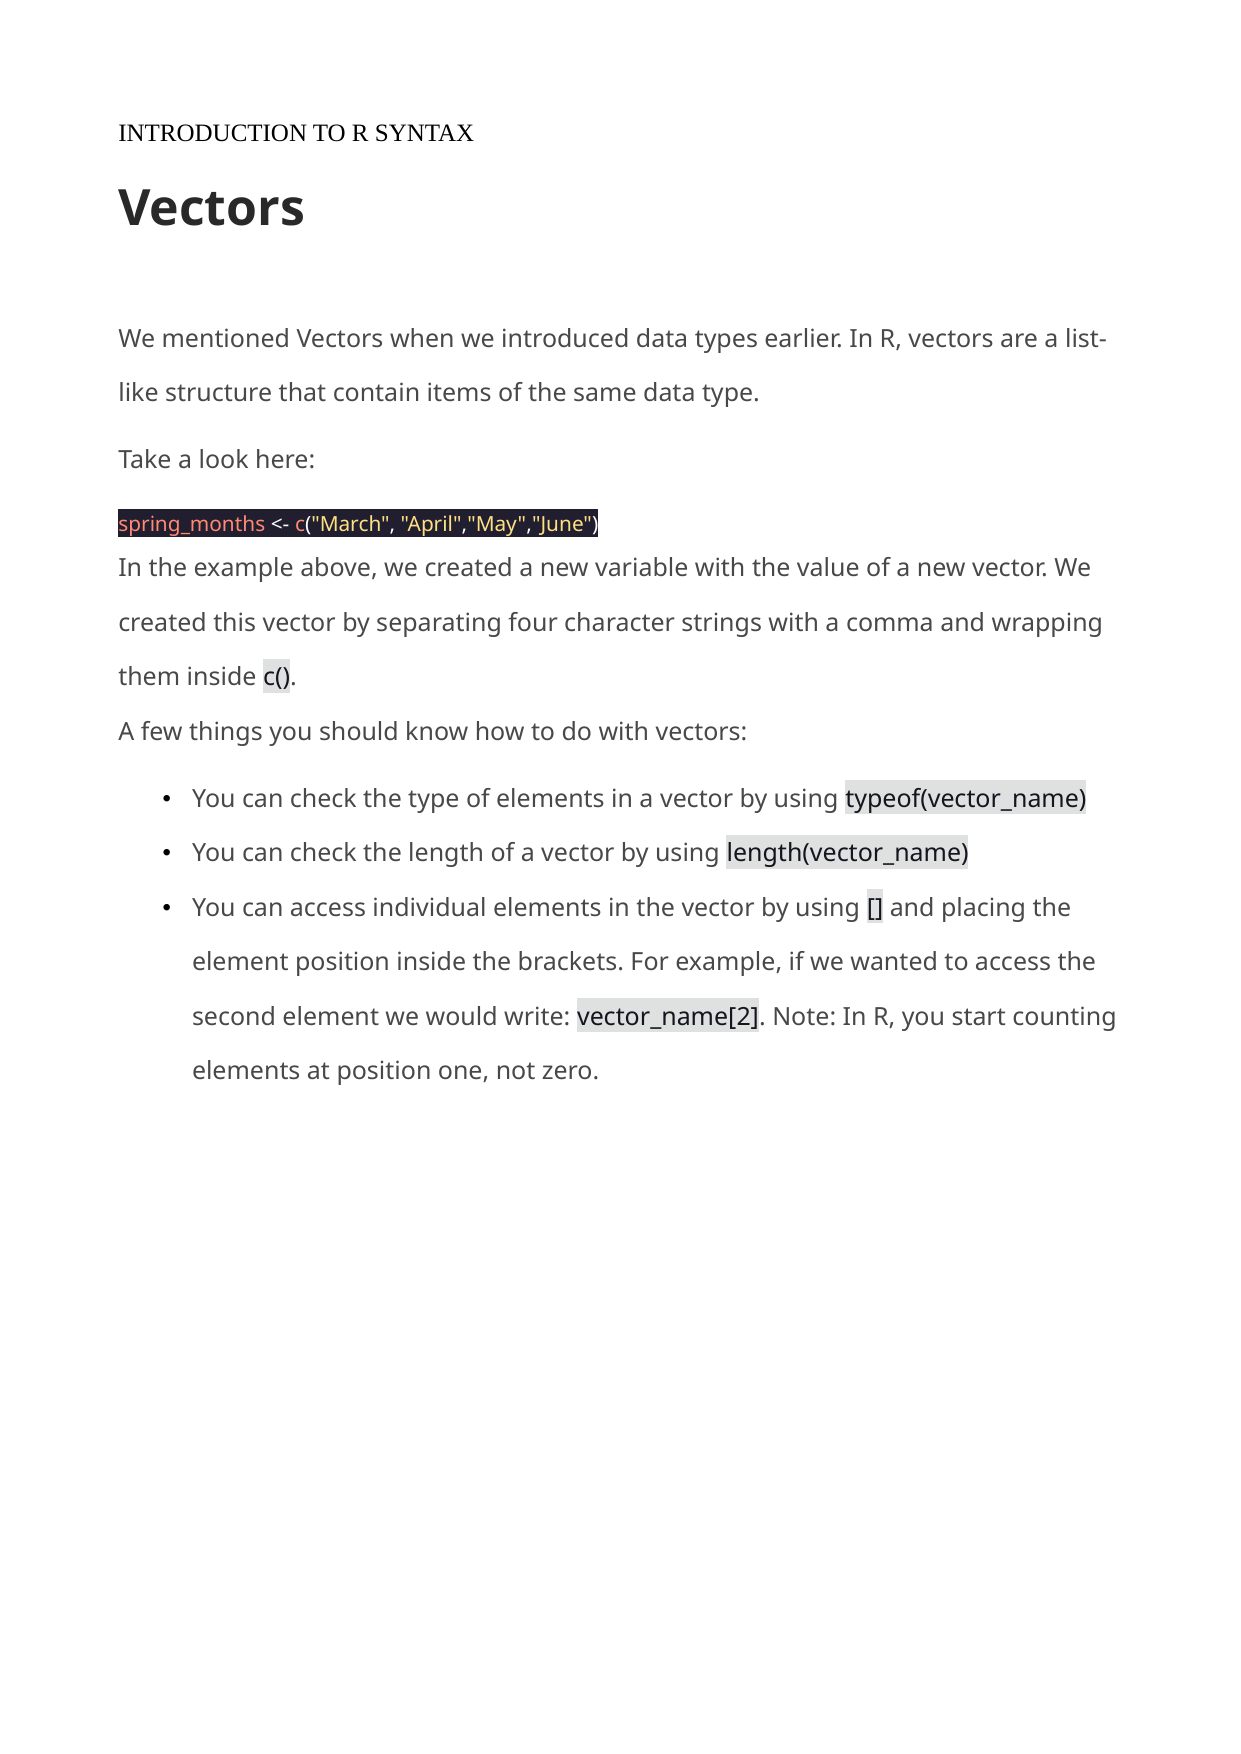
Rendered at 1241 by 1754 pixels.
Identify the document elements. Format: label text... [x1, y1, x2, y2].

text We mentioned Vectors when we introduced data types earlier. In R, vectors are a list-like structure that contain items of the same data type. [118, 321, 1122, 409]
list You can check the length of a vector by using length(vector_name) [162, 835, 1122, 869]
text A few things you should know how to do with vectors: [118, 713, 1122, 747]
subtitle Vectors [118, 172, 1122, 240]
text Take a look here: [118, 442, 1122, 476]
text INTRODUCTION TO R SYNTAX [118, 118, 1122, 147]
list You can check the type of elements in a vector by using typeof(vector_name) [162, 780, 1122, 814]
list You can access individual elements in the vector by using [] and placing the element position inside the brackets. For example, if we wanted to access the second element we would write: vector_name[2]. Note: In R, you start counting elements at position one, not zero. [162, 889, 1122, 1087]
text In the example above, we created a new variable with the value of a new vector. We created this vector by separating four character strings with a comma and wrapping them inside c(). [118, 550, 1122, 693]
text spring_months <- c("March", "April","May","June") [118, 509, 1122, 537]
